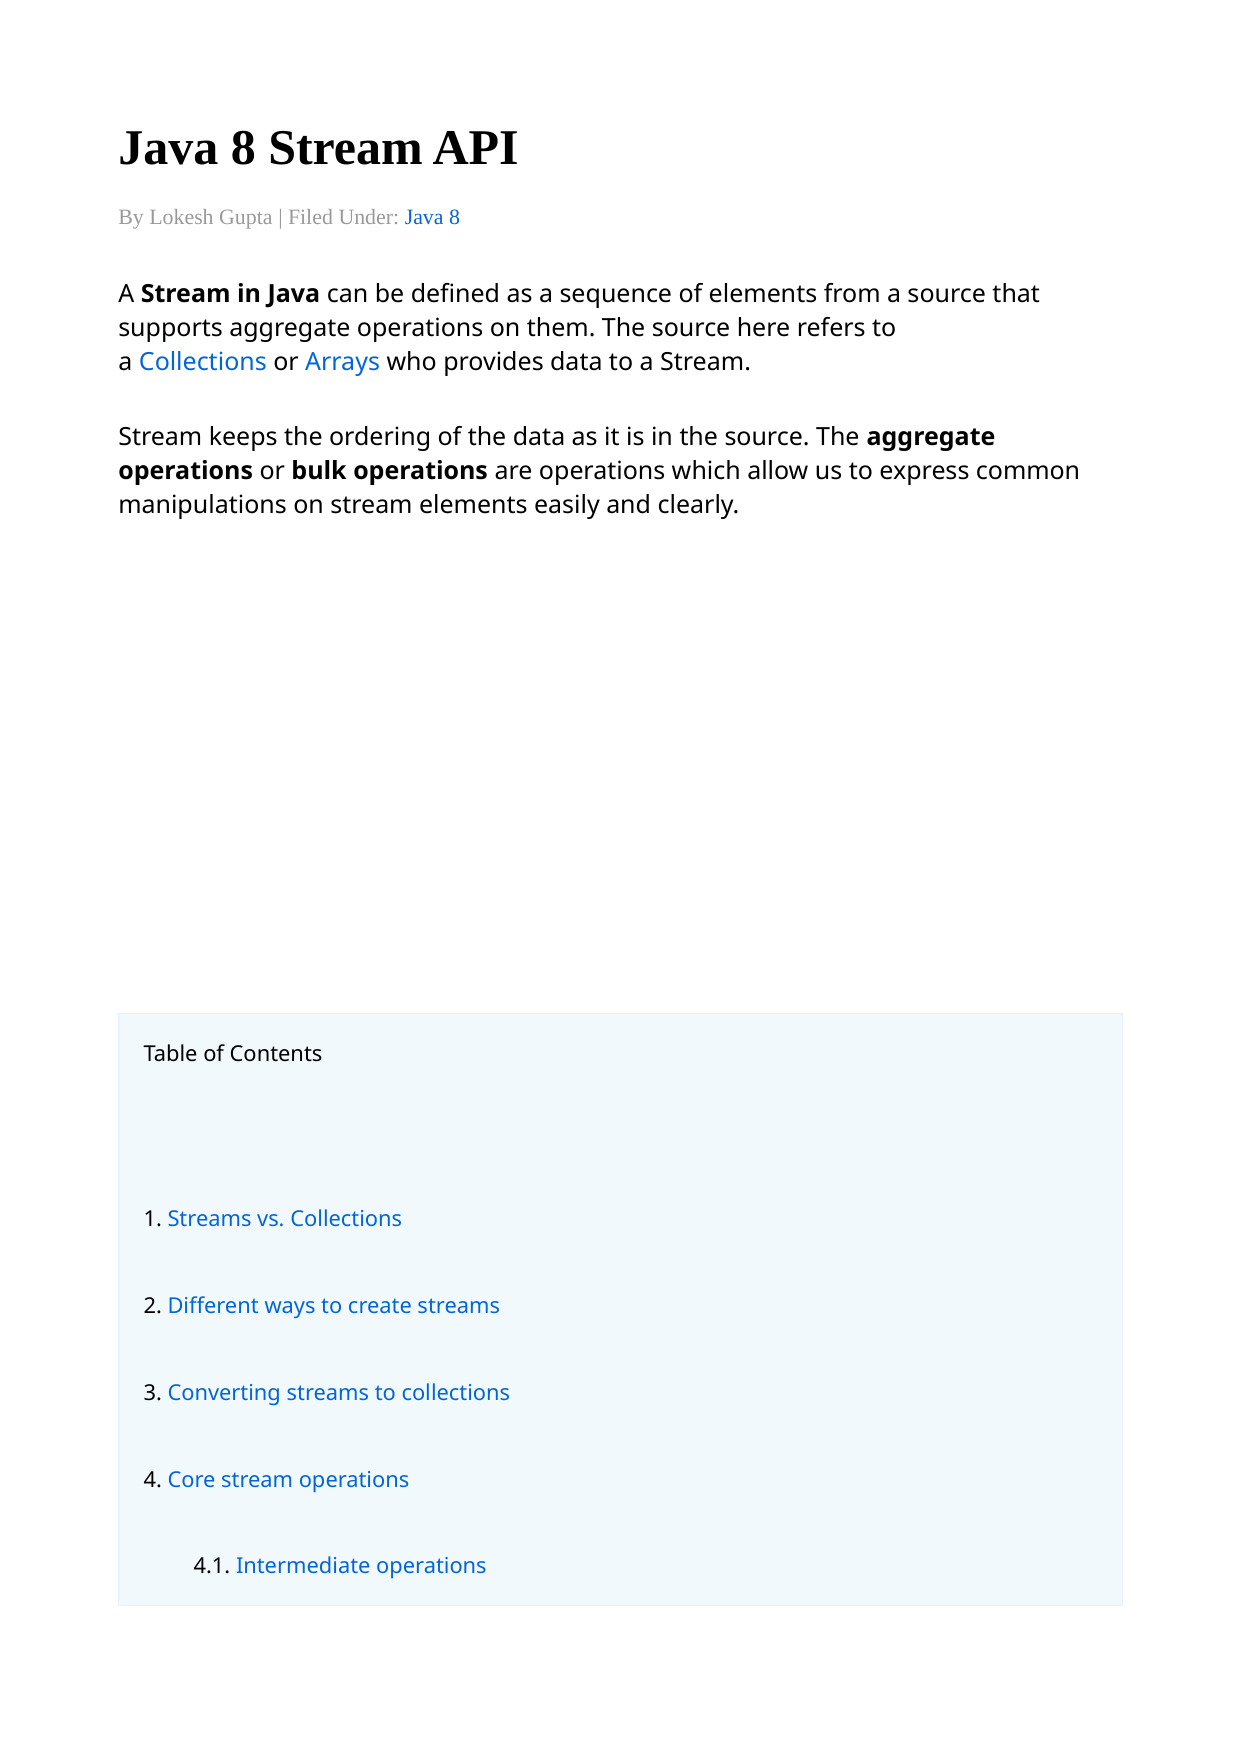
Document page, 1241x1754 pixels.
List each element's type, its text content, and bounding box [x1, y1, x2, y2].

text A Stream in Java can be defined as a sequence of elements from a source that supports aggregate operations on them. The source here refers to a Collections or Arrays who provides data to a Stream. [118, 276, 1122, 378]
text Table of Contents [119, 1014, 1122, 1068]
text 2. Different ways to create streams [119, 1265, 1122, 1320]
text By Lokesh Gupta | Filed Under: Java 8 [118, 204, 1122, 229]
text Stream keeps the ordering of the data as it is in the source. The aggregate operations or bulk operations are operations which allow us to express common manipulations on stream elements easily and clearly. [118, 419, 1122, 521]
text 1. Streams vs. Collections [119, 1178, 1122, 1233]
text 4. Core stream operations [119, 1438, 1122, 1493]
text 4.1. Intermediate operations [119, 1525, 1122, 1605]
subtitle Java 8 Stream API [118, 118, 1122, 176]
text 3. Converting streams to collections [119, 1352, 1122, 1407]
